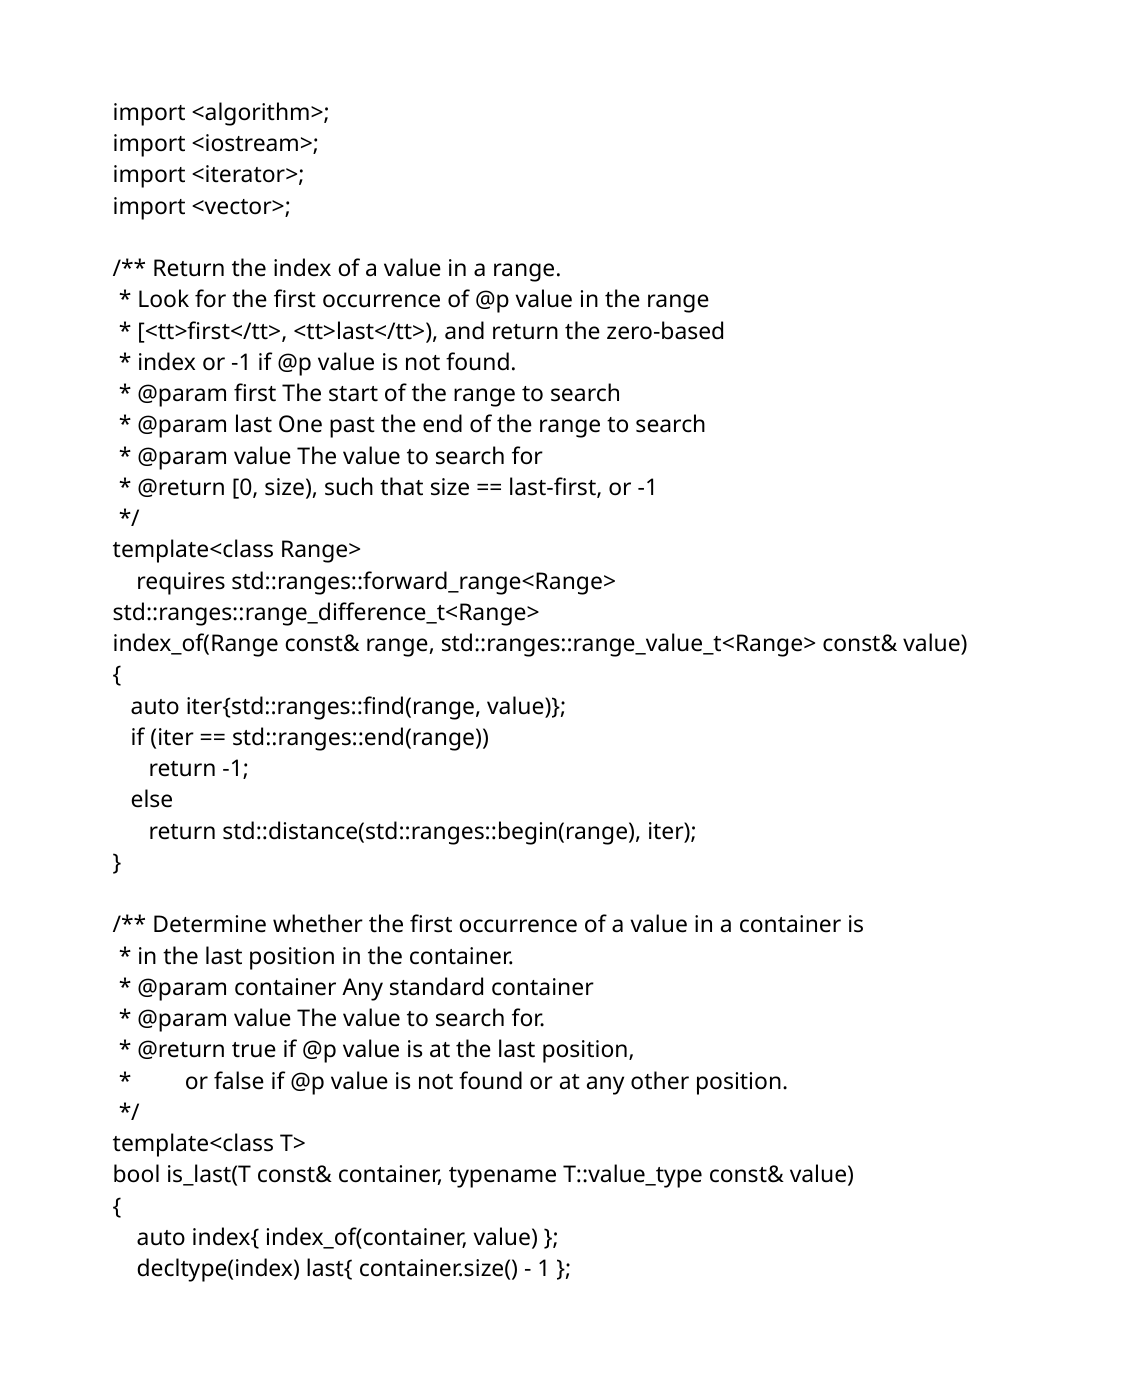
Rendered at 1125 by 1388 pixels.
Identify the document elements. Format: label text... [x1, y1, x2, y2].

text * in the last position in the container. [112, 940, 1012, 971]
text * @param container Any standard container [112, 971, 1012, 1002]
text * @param value The value to search for [112, 440, 1012, 471]
text import <algorithm>; [112, 96, 1012, 127]
text std::ranges::range_difference_t<Range> [112, 596, 1012, 627]
text */ [112, 502, 1012, 533]
text import <iostream>; [112, 127, 1012, 158]
text * @param value The value to search for. [112, 1002, 1012, 1033]
text /** Determine whether the first occurrence of a value in a container is [112, 908, 1012, 940]
text else [112, 783, 1012, 815]
text /** Return the index of a value in a range. [112, 252, 1012, 283]
text template<class Range> [112, 533, 1012, 565]
text index_of(Range const& range, std::ranges::range_value_t<Range> const& value) [112, 627, 1012, 658]
text if (iter == std::ranges::end(range)) [112, 721, 1012, 752]
text * index or -1 if @p value is not found. [112, 346, 1012, 377]
text */ [112, 1096, 1012, 1127]
text { [112, 658, 1012, 690]
text * @param last One past the end of the range to search [112, 408, 1012, 440]
text requires std::ranges::forward_range<Range> [112, 565, 1012, 596]
text } [112, 846, 1012, 877]
text return std::distance(std::ranges::begin(range), iter); [112, 815, 1012, 846]
text * @return [0, size), such that size == last-first, or -1 [112, 471, 1012, 502]
text import <iterator>; [112, 158, 1012, 190]
text return -1; [112, 752, 1012, 783]
text * [<tt>first</tt>, <tt>last</tt>), and return the zero-based [112, 315, 1012, 346]
text auto index{ index_of(container, value) }; [112, 1221, 1012, 1252]
text auto iter{std::ranges::find(range, value)}; [112, 690, 1012, 721]
text * Look for the first occurrence of @p value in the range [112, 283, 1012, 315]
text decltype(index) last{ container.size() - 1 }; [112, 1252, 1012, 1283]
text bool is_last(T const& container, typename T::value_type const& value) [112, 1158, 1012, 1190]
text * @param first The start of the range to search [112, 377, 1012, 408]
text * @return true if @p value is at the last position, [112, 1033, 1012, 1065]
text * or false if @p value is not found or at any other position. [112, 1065, 1012, 1096]
text { [112, 1190, 1012, 1221]
text template<class T> [112, 1127, 1012, 1158]
text import <vector>; [112, 190, 1012, 221]
